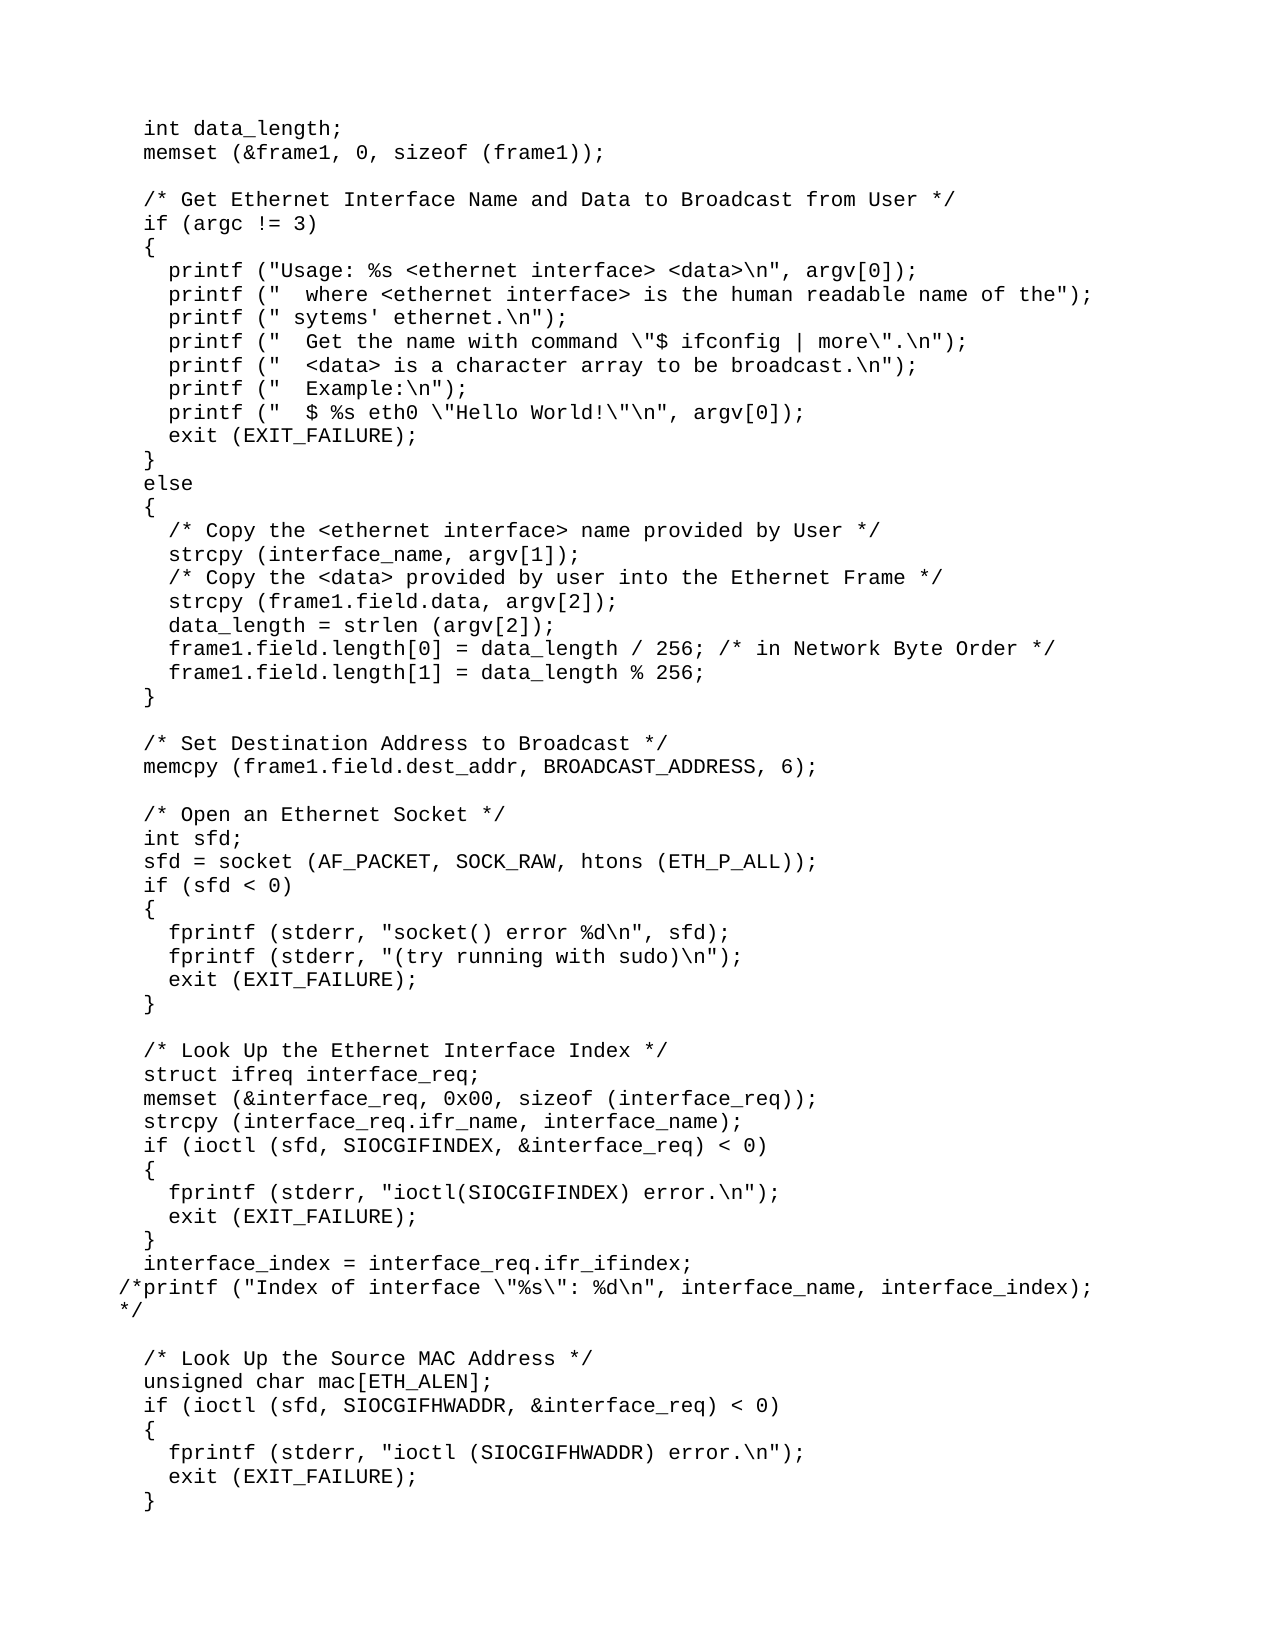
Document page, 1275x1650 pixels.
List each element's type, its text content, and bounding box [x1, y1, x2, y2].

text } [118, 1229, 1157, 1253]
text printf (" Get the name with command \"$ ifconfig | more\".\n"); [118, 331, 1157, 354]
text else [118, 473, 1157, 496]
text memcpy (frame1.field.dest_addr, BROADCAST_ADDRESS, 6); [118, 757, 1157, 780]
text frame1.field.length[0] = data_length / 256; /* in Network Byte Order */ [118, 638, 1157, 662]
text if (sfd < 0) [118, 875, 1157, 898]
text } [118, 993, 1157, 1017]
text frame1.field.length[1] = data_length % 256; [118, 662, 1157, 686]
text /* Open an Ethernet Socket */ [118, 804, 1157, 827]
text struct ifreq interface_req; [118, 1064, 1157, 1088]
text exit (EXIT_FAILURE); [118, 1206, 1157, 1229]
text printf (" <data> is a character array to be broadcast.\n"); [118, 354, 1157, 378]
text unsigned char mac[ETH_ALEN]; [118, 1371, 1157, 1395]
text } [118, 449, 1157, 473]
text fprintf (stderr, "ioctl(SIOCGIFINDEX) error.\n"); [118, 1182, 1157, 1206]
text interface_index = interface_req.ifr_ifindex; [118, 1253, 1157, 1277]
text { [118, 1158, 1157, 1182]
text data_length = strlen (argv[2]); [118, 615, 1157, 638]
text printf ("Usage: %s <ethernet interface> <data>\n", argv[0]); [118, 260, 1157, 284]
text { [118, 496, 1157, 520]
text sfd = socket (AF_PACKET, SOCK_RAW, htons (ETH_P_ALL)); [118, 851, 1157, 875]
text fprintf (stderr, "socket() error %d\n", sfd); [118, 922, 1157, 946]
text if (ioctl (sfd, SIOCGIFINDEX, &interface_req) < 0) [118, 1135, 1157, 1158]
text } [118, 686, 1157, 709]
text /* Copy the <ethernet interface> name provided by User */ [118, 520, 1157, 544]
text fprintf (stderr, "ioctl (SIOCGIFHWADDR) error.\n"); [118, 1442, 1157, 1466]
text strcpy (frame1.field.data, argv[2]); [118, 591, 1157, 615]
text /*printf ("Index of interface \"%s\": %d\n", interface_name, interface_index); [118, 1277, 1157, 1300]
text printf (" where <ethernet interface> is the human readable name of the"); [118, 284, 1157, 307]
text memset (&interface_req, 0x00, sizeof (interface_req)); [118, 1088, 1157, 1111]
text if (argc != 3) [118, 213, 1157, 236]
text int data_length; [118, 118, 1157, 142]
text if (ioctl (sfd, SIOCGIFHWADDR, &interface_req) < 0) [118, 1395, 1157, 1419]
text exit (EXIT_FAILURE); [118, 1466, 1157, 1489]
text printf (" $ %s eth0 \"Hello World!\"\n", argv[0]); [118, 402, 1157, 426]
text { [118, 898, 1157, 922]
text memset (&frame1, 0, sizeof (frame1)); [118, 142, 1157, 165]
text /* Look Up the Source MAC Address */ [118, 1348, 1157, 1371]
text strcpy (interface_name, argv[1]); [118, 544, 1157, 567]
text */ [118, 1300, 1157, 1324]
text { [118, 1419, 1157, 1442]
text printf (" sytems' ethernet.\n"); [118, 307, 1157, 331]
text printf (" Example:\n"); [118, 378, 1157, 402]
text { [118, 236, 1157, 260]
text /* Look Up the Ethernet Interface Index */ [118, 1040, 1157, 1064]
text /* Get Ethernet Interface Name and Data to Broadcast from User */ [118, 189, 1157, 213]
text /* Set Destination Address to Broadcast */ [118, 733, 1157, 757]
text int sfd; [118, 827, 1157, 851]
text exit (EXIT_FAILURE); [118, 426, 1157, 449]
text strcpy (interface_req.ifr_name, interface_name); [118, 1111, 1157, 1135]
text /* Copy the <data> provided by user into the Ethernet Frame */ [118, 567, 1157, 591]
text exit (EXIT_FAILURE); [118, 969, 1157, 993]
text fprintf (stderr, "(try running with sudo)\n"); [118, 946, 1157, 969]
text } [118, 1489, 1157, 1513]
